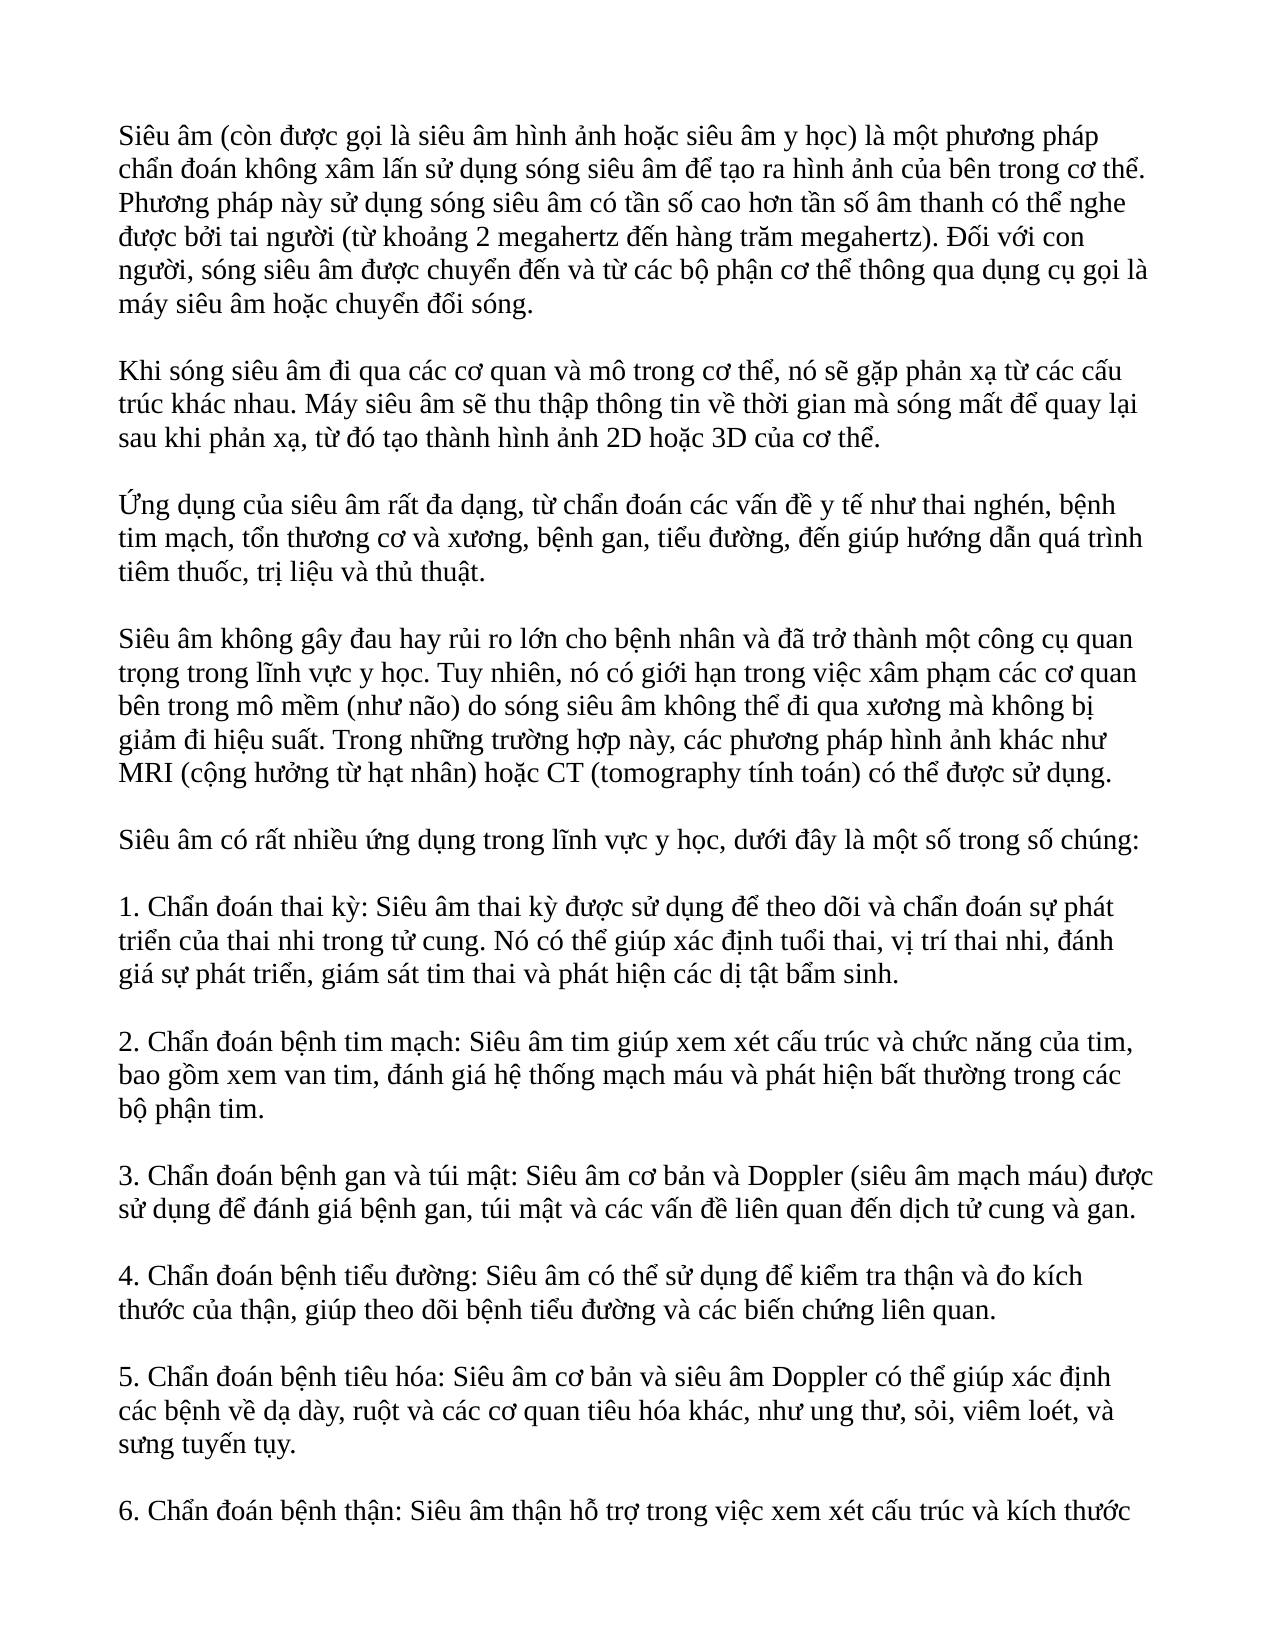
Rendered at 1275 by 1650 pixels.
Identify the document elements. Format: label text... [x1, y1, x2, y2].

text Siêu âm (còn được gọi là siêu âm hình ảnh hoặc siêu âm y học) là một phương pháp chẩn đoán không xâm lấn sử dụng sóng siêu âm để tạo ra hình ảnh của bên trong cơ thể. Phương pháp này sử dụng sóng siêu âm có tần số cao hơn tần số âm thanh có thể nghe được bởi tai người (từ khoảng 2 megahertz đến hàng trăm megahertz). Đối với con người, sóng siêu âm được chuyển đến và từ các bộ phận cơ thể thông qua dụng cụ gọi là máy siêu âm hoặc chuyển đổi sóng. [118, 118, 1157, 319]
text 6. Chẩn đoán bệnh thận: Siêu âm thận hỗ trợ trong việc xem xét cấu trúc và kích thước [118, 1493, 1157, 1527]
text 1. Chẩn đoán thai kỳ: Siêu âm thai kỳ được sử dụng để theo dõi và chẩn đoán sự phát triển của thai nhi trong tử cung. Nó có thể giúp xác định tuổi thai, vị trí thai nhi, đánh giá sự phát triển, giám sát tim thai và phát hiện các dị tật bẩm sinh. [118, 889, 1157, 990]
text 4. Chẩn đoán bệnh tiểu đường: Siêu âm có thể sử dụng để kiểm tra thận và đo kích thước của thận, giúp theo dõi bệnh tiểu đường và các biến chứng liên quan. [118, 1258, 1157, 1326]
text Ứng dụng của siêu âm rất đa dạng, từ chẩn đoán các vấn đề y tế như thai nghén, bệnh tim mạch, tổn thương cơ và xương, bệnh gan, tiểu đường, đến giúp hướng dẫn quá trình tiêm thuốc, trị liệu và thủ thuật. [118, 487, 1157, 588]
text Siêu âm có rất nhiều ứng dụng trong lĩnh vực y học, dưới đây là một số trong số chúng: [118, 822, 1157, 856]
text 3. Chẩn đoán bệnh gan và túi mật: Siêu âm cơ bản và Doppler (siêu âm mạch máu) được sử dụng để đánh giá bệnh gan, túi mật và các vấn đề liên quan đến dịch tử cung và gan. [118, 1158, 1157, 1225]
text 2. Chẩn đoán bệnh tim mạch: Siêu âm tim giúp xem xét cấu trúc và chức năng của tim, bao gồm xem van tim, đánh giá hệ thống mạch máu và phát hiện bất thường trong các bộ phận tim. [118, 1024, 1157, 1124]
text Khi sóng siêu âm đi qua các cơ quan và mô trong cơ thể, nó sẽ gặp phản xạ từ các cấu trúc khác nhau. Máy siêu âm sẽ thu thập thông tin về thời gian mà sóng mất để quay lại sau khi phản xạ, từ đó tạo thành hình ảnh 2D hoặc 3D của cơ thể. [118, 353, 1157, 453]
text Siêu âm không gây đau hay rủi ro lớn cho bệnh nhân và đã trở thành một công cụ quan trọng trong lĩnh vực y học. Tuy nhiên, nó có giới hạn trong việc xâm phạm các cơ quan bên trong mô mềm (như não) do sóng siêu âm không thể đi qua xương mà không bị giảm đi hiệu suất. Trong những trường hợp này, các phương pháp hình ảnh khác như MRI (cộng hưởng từ hạt nhân) hoặc CT (tomography tính toán) có thể được sử dụng. [118, 621, 1157, 789]
text 5. Chẩn đoán bệnh tiêu hóa: Siêu âm cơ bản và siêu âm Doppler có thể giúp xác định các bệnh về dạ dày, ruột và các cơ quan tiêu hóa khác, như ung thư, sỏi, viêm loét, và sưng tuyến tụy. [118, 1359, 1157, 1460]
